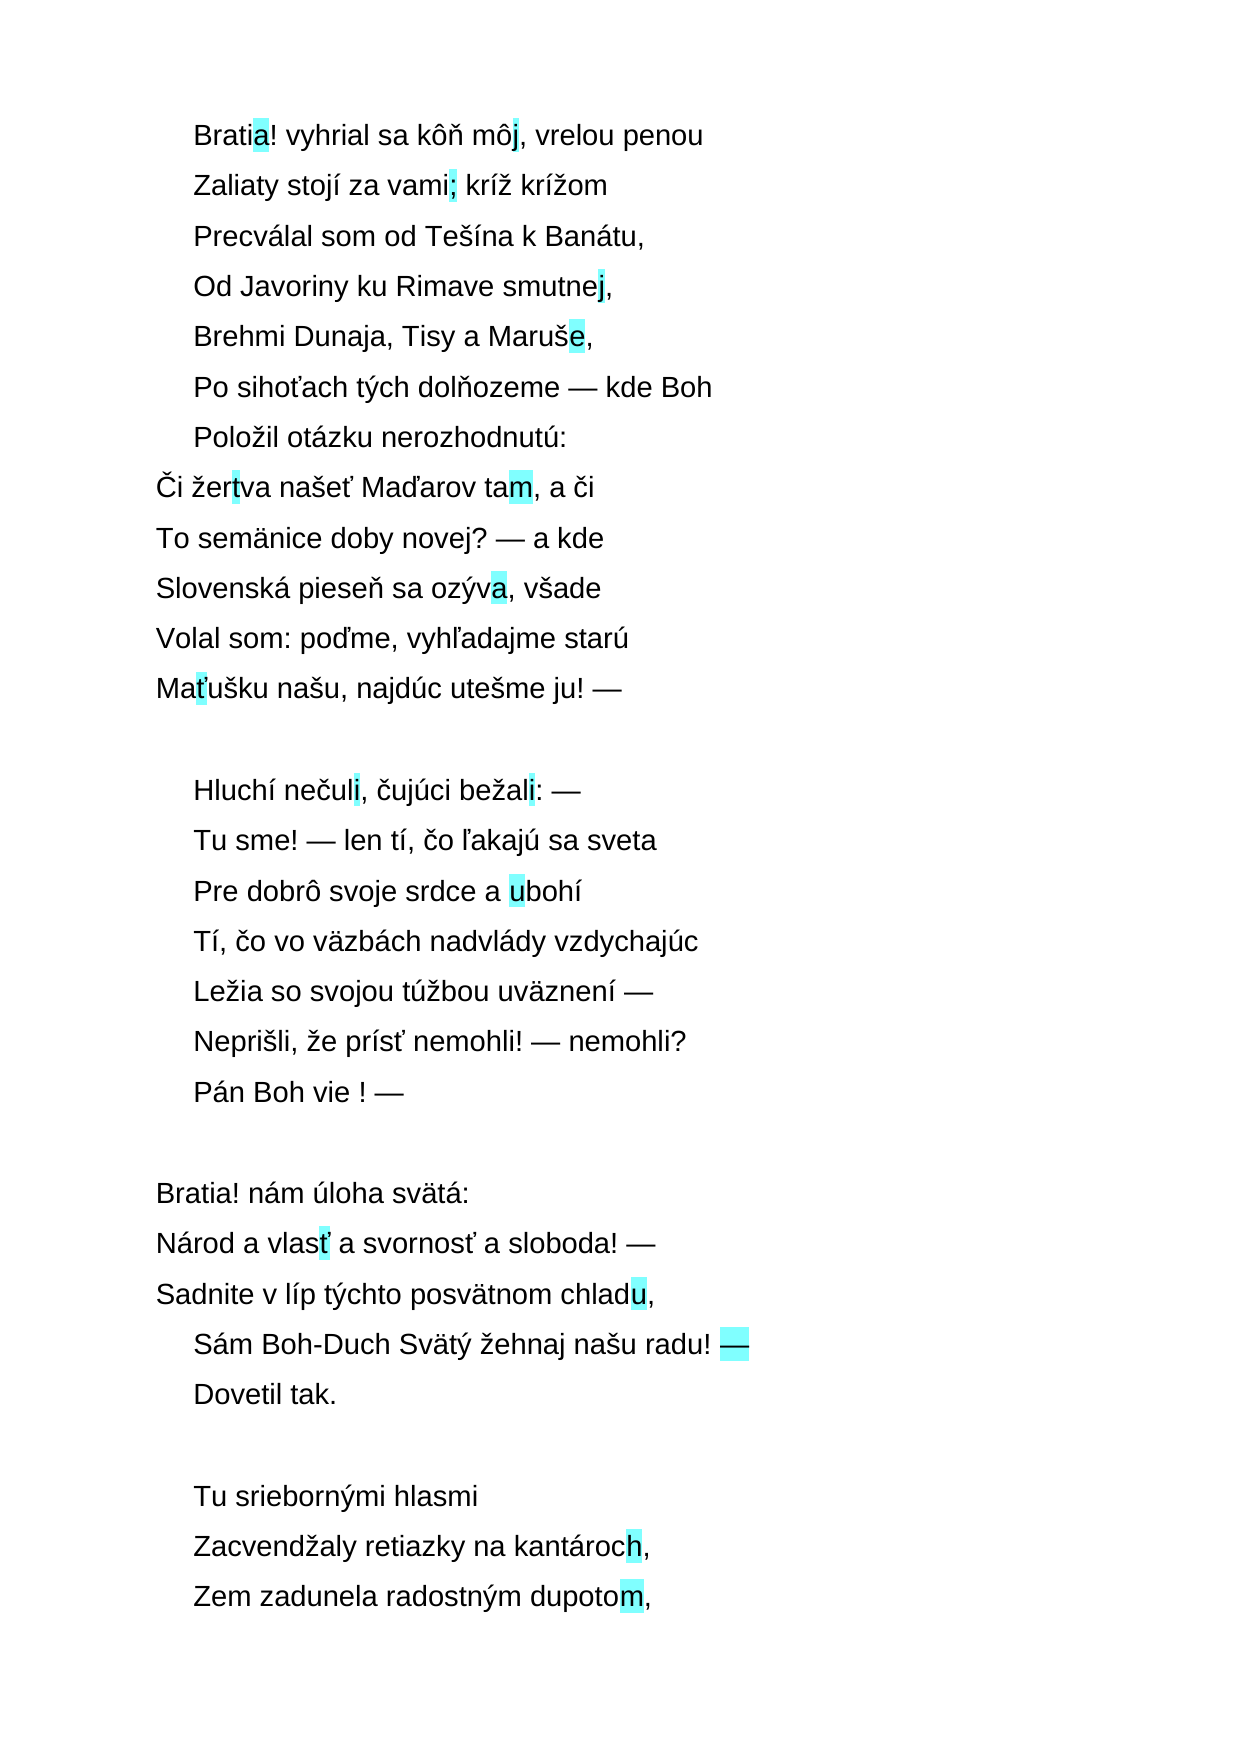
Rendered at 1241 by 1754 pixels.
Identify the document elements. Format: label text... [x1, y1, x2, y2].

text Bratia! vyhrial sa kôň môj, vrelou penou [156, 118, 1084, 152]
text Pán Boh vie ! — [156, 1075, 1084, 1108]
text Dovetil tak. [156, 1377, 1084, 1411]
text Ležia so svojou túžbou uväznení — [156, 974, 1084, 1008]
text Hluchí nečuli, čujúci bežali: — [156, 773, 1084, 806]
text Zacvendžaly retiazky na kantároch, [156, 1529, 1084, 1563]
text Či žertva našeť Maďarov tam, a či [156, 470, 1084, 504]
text Volal som: poďme, vyhľadajme starú [156, 621, 1084, 655]
text Pre dobrô svoje srdce a ubohí [156, 873, 1084, 907]
text Bratia! nám úloha svätá: [156, 1176, 1084, 1210]
text Tu sriebornými hlasmi [156, 1479, 1084, 1512]
text Precválal som od Tešína k Banátu, [156, 219, 1084, 252]
text Po sihoťach tých dolňozeme — kde Boh [156, 370, 1084, 403]
text Tu sme! — len tí, čo ľakajú sa sveta [156, 823, 1084, 857]
text Brehmi Dunaja, Tisy a Maruše, [156, 319, 1084, 353]
text Slovenská pieseň sa ozýva, všade [156, 571, 1084, 604]
text Zem zadunela radostným dupotom, [156, 1579, 1084, 1613]
text Tí, čo vo väzbách nadvlády vzdychajúc [156, 924, 1084, 957]
text Zaliaty stojí za vami; kríž krížom [156, 168, 1084, 202]
text Národ a vlasť a svornosť a sloboda! — [156, 1226, 1084, 1260]
text Položil otázku nerozhodnutú: [156, 420, 1084, 453]
text To semänice doby novej? — a kde [156, 521, 1084, 554]
text Neprišli, že prísť nemohli! — nemohli? [156, 1024, 1084, 1058]
text Sadnite v líp týchto posvätnom chladu, [156, 1277, 1084, 1310]
text Od Javoriny ku Rimave smutnej, [156, 269, 1084, 303]
text Maťušku našu, najdúc utešme ju! — [156, 672, 1084, 705]
text Sám Boh-Duch Svätý žehnaj našu radu! — [156, 1327, 1084, 1361]
